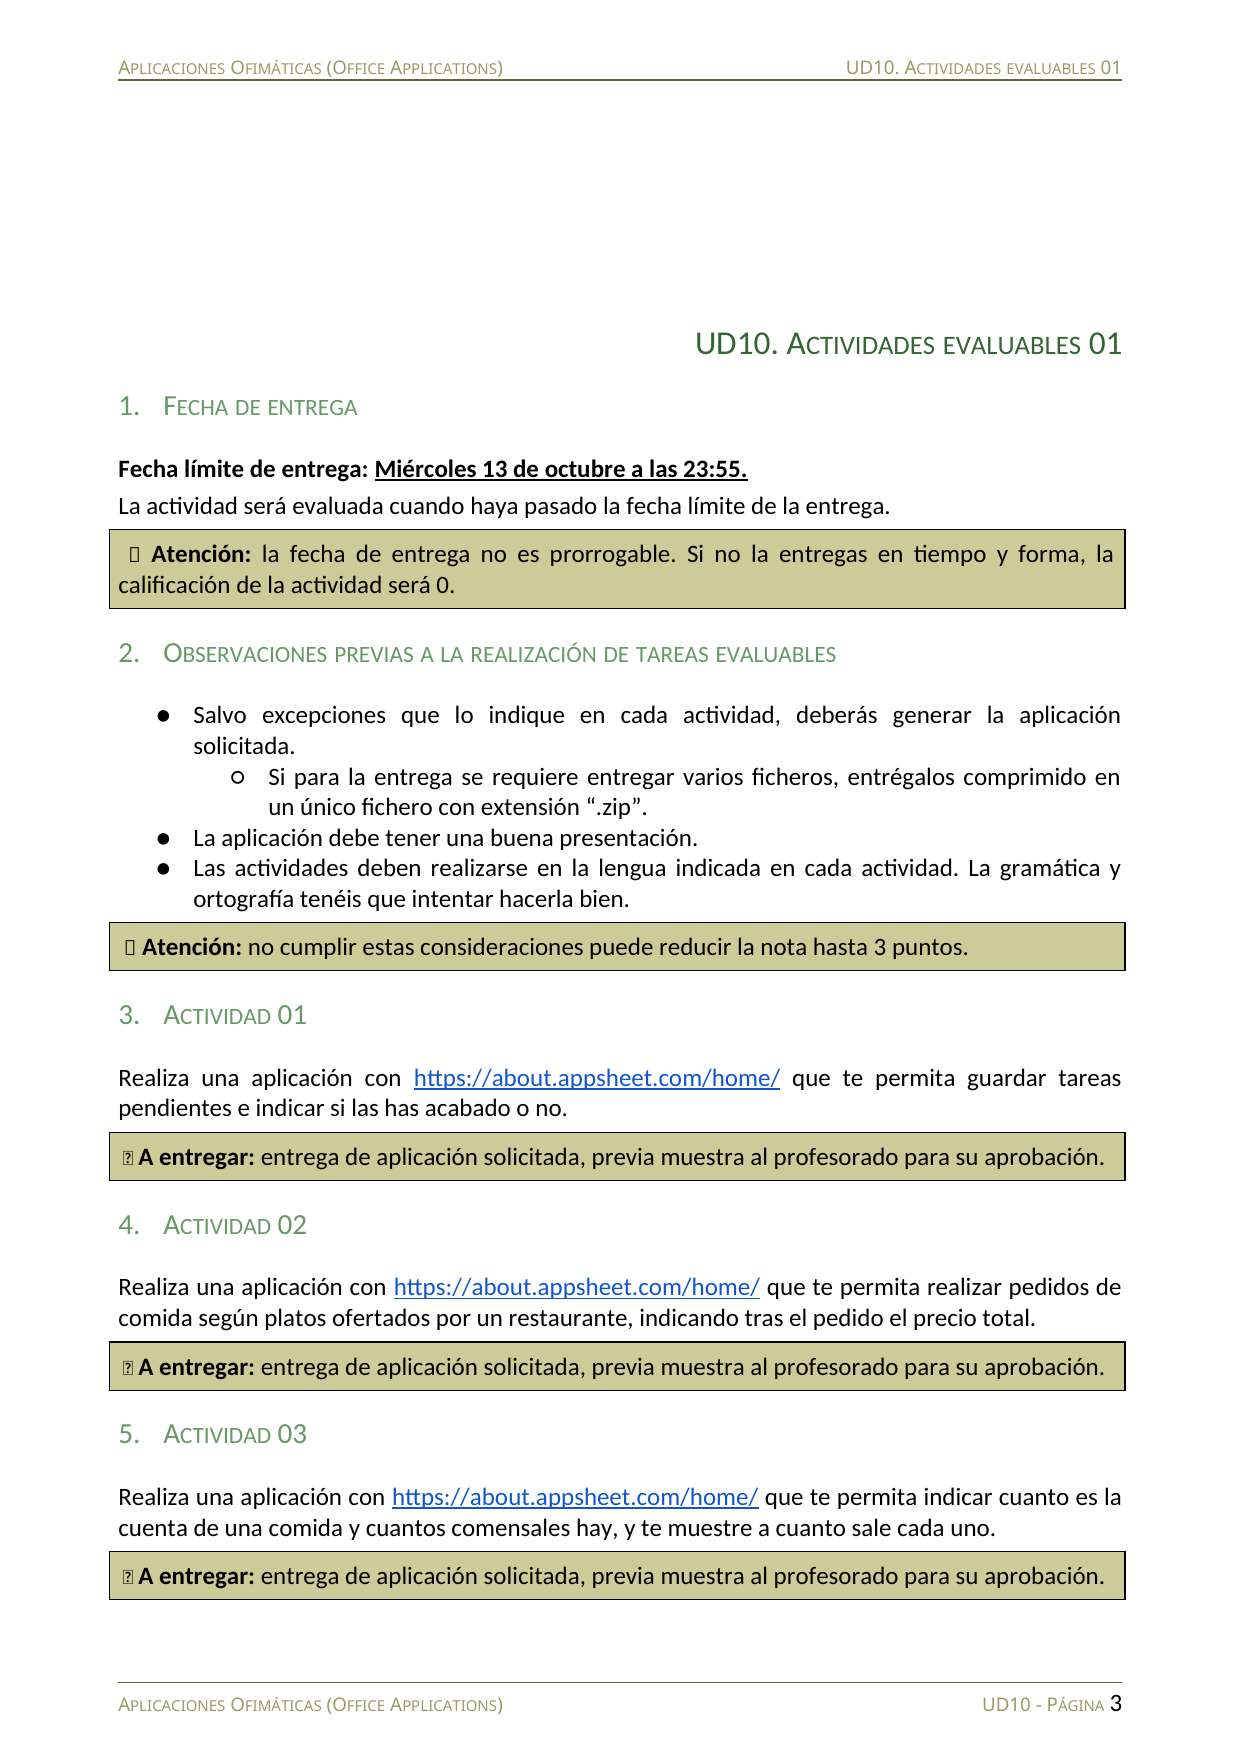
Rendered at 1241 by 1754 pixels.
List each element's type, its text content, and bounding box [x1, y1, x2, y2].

text Realiza una aplicación con https://about.appsheet.com/home/ que te permita indicar cuanto es la cuenta de una comida y cuantos comensales hay, y te muestre a cuanto sale cada uno. [118, 1481, 1122, 1542]
text 📕 A entregar: entrega de aplicación solicitada, previa muestra al profesorado para su aprobación. [110, 1552, 1124, 1599]
list La aplicación debe tener una buena presentación. [156, 822, 1122, 852]
subtitle Fecha de entrega [118, 387, 1122, 423]
subtitle Actividad 02 [118, 1206, 1122, 1241]
text 📕 A entregar: entrega de aplicación solicitada, previa muestra al profesorado para su aprobación. [110, 1133, 1124, 1180]
subtitle Actividad 03 [118, 1416, 1122, 1451]
subtitle Observaciones previas a la realización de tareas evaluables [118, 634, 1122, 669]
text ❕ Atención: no cumplir estas consideraciones puede reducir la nota hasta 3 puntos. [110, 923, 1124, 970]
text Fecha límite de entrega: Miércoles 13 de octubre a las 23:55. [118, 453, 1122, 483]
text ❕ Atención: la fecha de entrega no es prorrogable. Si no la entregas en tiempo y forma, la calificación de la actividad será 0. [110, 530, 1124, 608]
subtitle Actividad 01 [118, 996, 1122, 1032]
text La actividad será evaluada cuando haya pasado la fecha límite de la entrega. [118, 490, 1122, 520]
text UD10. Actividades evaluables 01 [118, 322, 1122, 362]
text 📕 A entregar: entrega de aplicación solicitada, previa muestra al profesorado para su aprobación. [110, 1343, 1124, 1390]
text Realiza una aplicación con https://about.appsheet.com/home/ que te permita guardar tareas pendientes e indicar si las has acabado o no. [118, 1062, 1122, 1123]
list Las actividades deben realizarse en la lengua indicada en cada actividad. La gramática y ortografía tenéis que intentar hacerla bien. [156, 852, 1122, 913]
list Si para la entrega se requiere entregar varios ficheros, entrégalos comprimido en un único fichero con extensión “.zip”. [231, 761, 1122, 822]
list Salvo excepciones que lo indique en cada actividad, deberás generar la aplicación solicitada. [156, 699, 1122, 761]
text Realiza una aplicación con https://about.appsheet.com/home/ que te permita realizar pedidos de comida según platos ofertados por un restaurante, indicando tras el pedido el precio total. [118, 1272, 1122, 1333]
